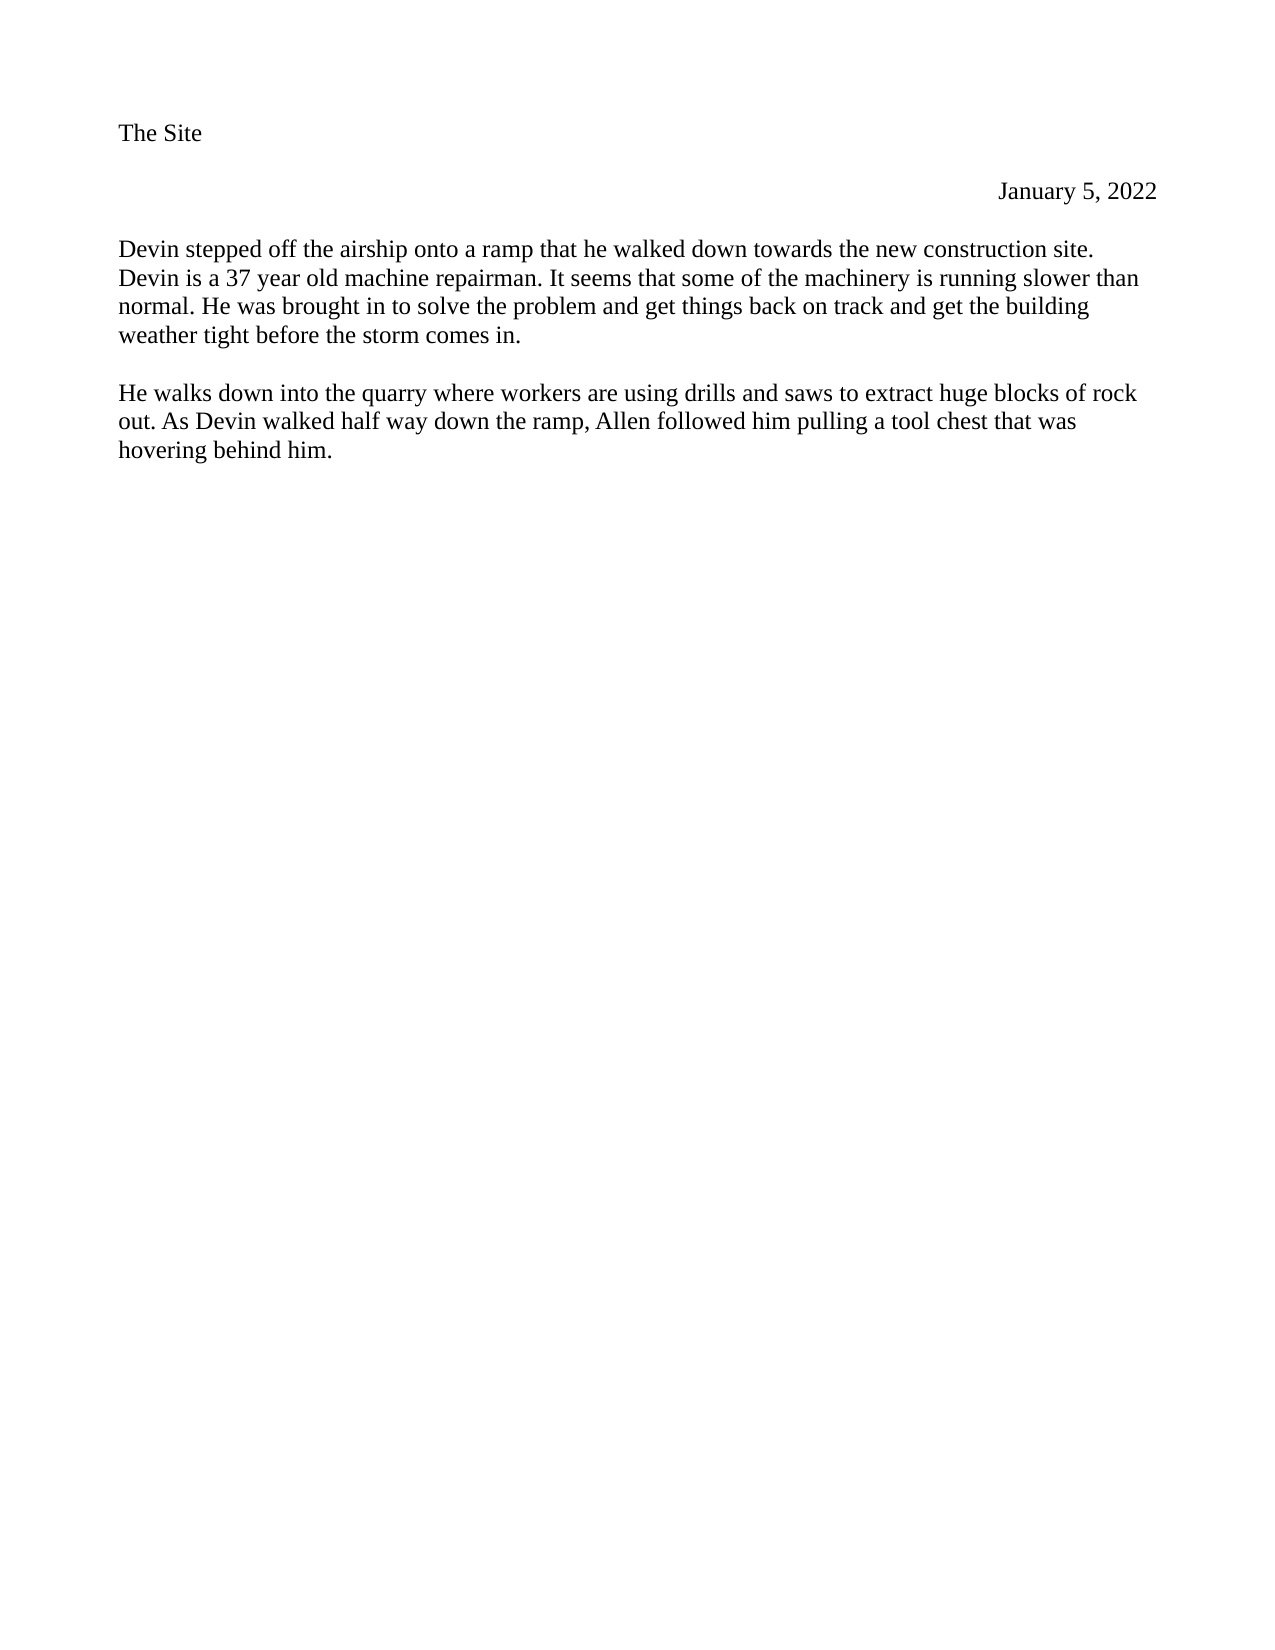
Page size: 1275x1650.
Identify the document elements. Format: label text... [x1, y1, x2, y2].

text He walks down into the quarry where workers are using drills and saws to extract huge blocks of rock out. As Devin walked half way down the ramp, Allen followed him pulling a tool chest that was hovering behind him. [118, 378, 1157, 464]
text Devin stepped off the airship onto a ramp that he walked down towards the new construction site. Devin is a 37 year old machine repairman. It seems that some of the machinery is running slower than normal. He was brought in to solve the problem and get things back on track and get the building weather tight before the storm comes in. [118, 234, 1157, 349]
text January 5, 2022 [118, 176, 1157, 205]
